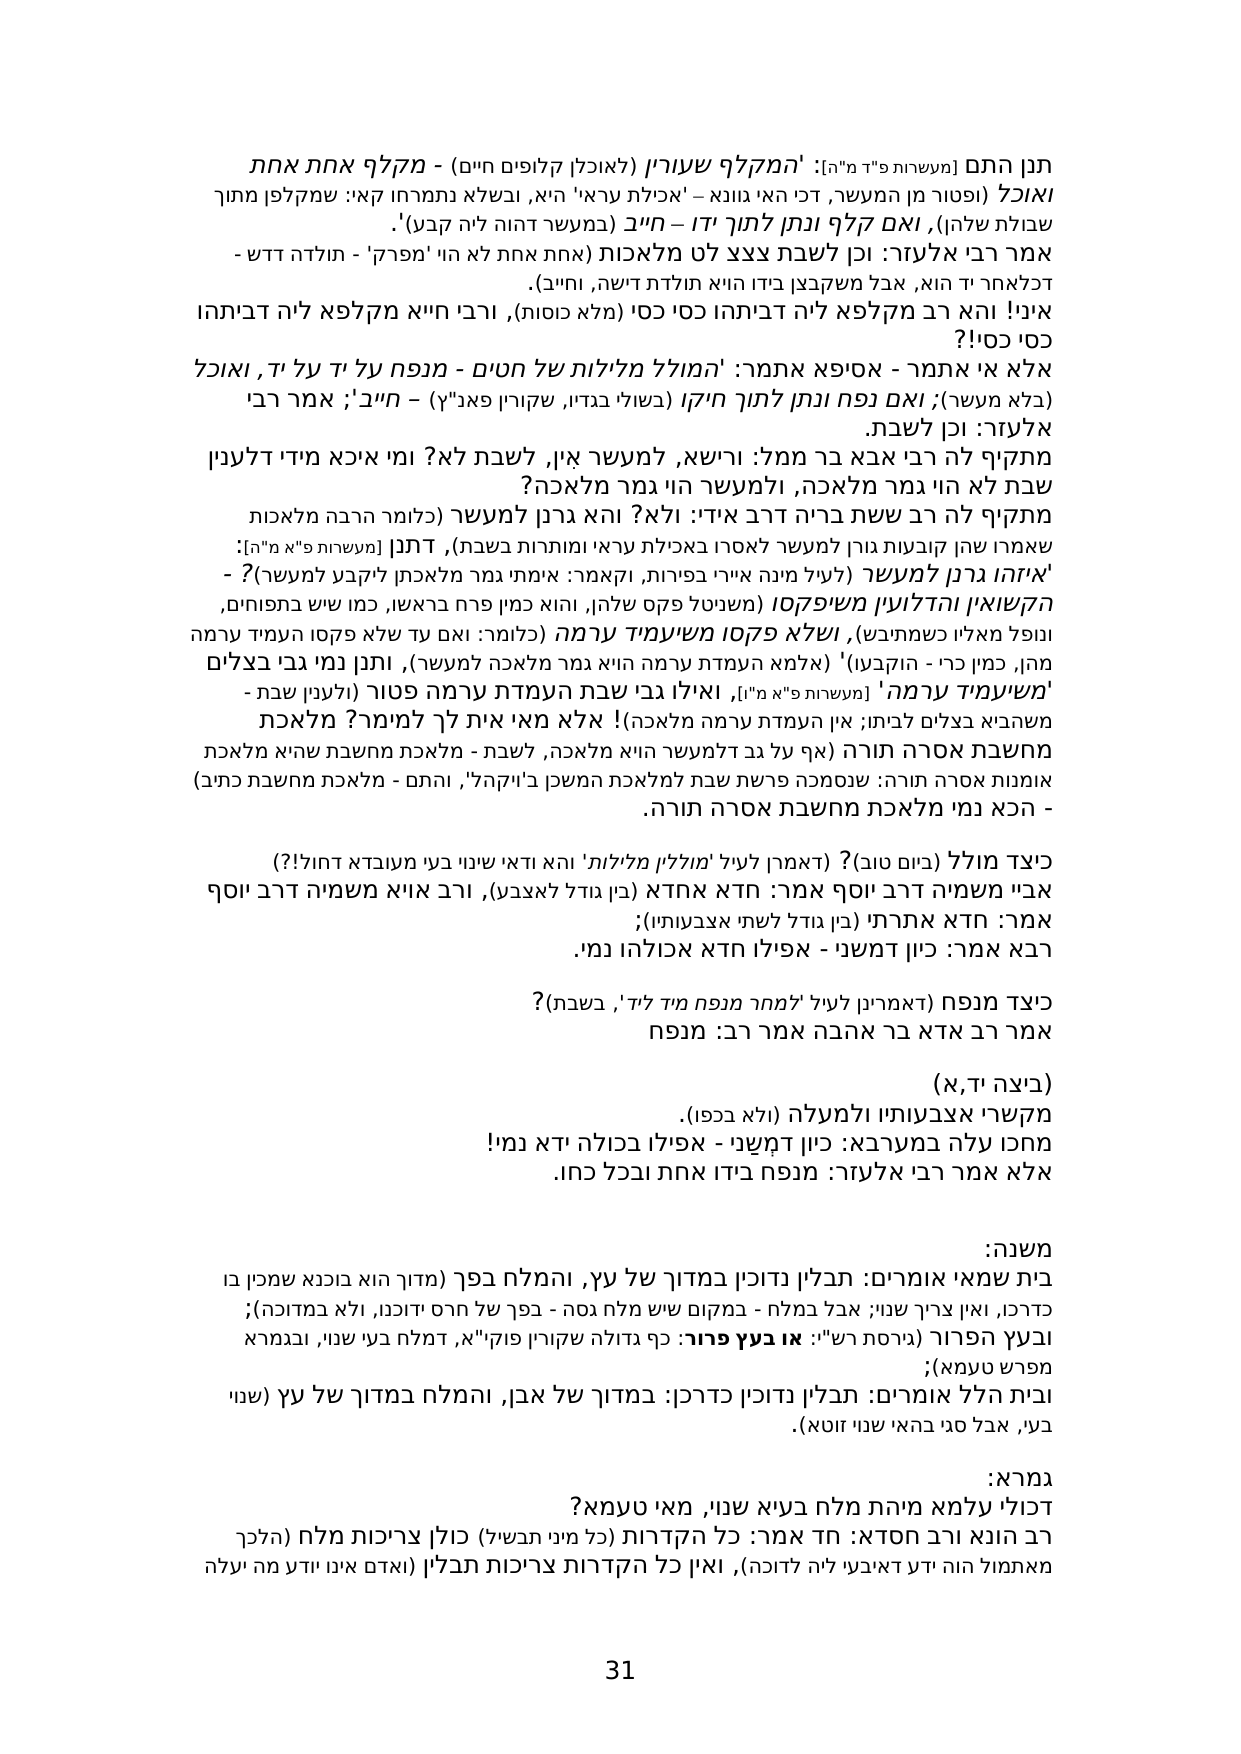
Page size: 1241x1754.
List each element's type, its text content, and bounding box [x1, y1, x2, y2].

text משנה: [187, 1234, 1053, 1264]
text איני! והא רב מקלפא ליה דביתהו כסי כסי (מלא כוסות), ורבי חייא מקלפא ליה דביתהו כסי כסי!? [187, 296, 1053, 354]
text אלא אמר רבי אלעזר: מנפח בידו אחת ובכל כחו. [187, 1157, 1053, 1186]
text רבא אמר: כיון דמשני - אפילו חדא אכולהו נמי. [187, 934, 1053, 963]
text אביי משמיה דרב יוסף אמר: חדא אחדא (בין גודל לאצבע), ורב אויא משמיה דרב יוסף אמר: חדא אתרתי (בין גודל לשתי אצבעותיו); [187, 876, 1053, 934]
text ובית הלל אומרים: תבלין נדוכין כדרכן: במדוך של אבן, והמלח במדוך של עץ (שנוי בעי, אבל סגי בהאי שנוי זוטא). [187, 1380, 1053, 1439]
text כיצד מולל (ביום טוב)? (דאמרן לעיל 'מוללין מלילות' והא ודאי שינוי בעי מעובדא דחול!?) [187, 846, 1053, 876]
text דכולי עלמא מיהת מלח בעיא שנוי, מאי טעמא? [187, 1492, 1053, 1521]
text אלא אי אתמר - אסיפא אתמר: 'המולל מלילות של חטים - מנפח על יד על יד, ואוכל (בלא מעשר); ואם נפח ונתן לתוך חיקו (בשולי בגדיו, שקורין פאנ"ץ) – חייב'; אמר רבי אלעזר: וכן לשבת. [187, 354, 1053, 442]
text גמרא: [187, 1463, 1053, 1492]
text בית שמאי אומרים: תבלין נדוכין במדוך של עץ, והמלח בפך (מדוך הוא בוכנא שמכין בו כדרכו, ואין צריך שנוי; אבל במלח - במקום שיש מלח גסה - בפך של חרס ידוכנו, ולא במדוכה); ובעץ הפרור (גירסת רש"י: או בעץ פרור: כף גדולה שקורין פוקי"א, דמלח בעי שנוי, ובגמרא מפרש טעמא); [187, 1264, 1053, 1380]
text רב הונא ורב חסדא: חד אמר: כל הקדרות (כל מיני תבשיל) כולן צריכות מלח (הלכך מאתמול הוה ידע דאיבעי ליה לדוכה), ואין כל הקדרות צריכות תבלין (ואדם אינו יודע מה יעלה [187, 1521, 1053, 1579]
text אמר רבי אלעזר: וכן לשבת צצצ לט מלאכות (אחת אחת לא הוי 'מפרק' - תולדה דדש - דכלאחר יד הוא, אבל משקבצן בידו הויא תולדת דישה, וחייב). [187, 238, 1053, 296]
text (ביצה יד,א) [187, 1070, 1053, 1099]
text כיצד מנפח (דאמרינן לעיל 'למחר מנפח מיד ליד', בשבת)? [187, 987, 1053, 1016]
text מקשרי אצבעותיו ולמעלה (ולא בכפו). [187, 1099, 1053, 1128]
text מחכו עלה במערבא: כיון דמְשַני - אפילו בכולה ידא נמי! [187, 1128, 1053, 1157]
text אמר רב אדא בר אהבה אמר רב: מנפח [187, 1016, 1053, 1046]
text מתקיף לה רב ששת בריה דרב אידי: ולא? והא גרנן למעשר (כלומר הרבה מלאכות שאמרו שהן קובעות גורן למעשר לאסרו באכילת עראי ומותרות בשבת), דתנן [מעשרות פ"א מ"ה]: 'איזהו גרנן למעשר (לעיל מינה איירי בפירות, וקאמר: אימתי גמר מלאכתן ליקבע למעשר)? - הקשואין והדלועין משיפקסו (משניטל פקס שלהן, והוא כמין פרח בראשו, כמו שיש בתפוחים, ונופל מאליו כשמתיבש), ושלא פקסו משיעמיד ערמה (כלומר: ואם עד שלא פקסו העמיד ערמה מהן, כמין כרי - הוקבעו)' (אלמא העמדת ערמה הויא גמר מלאכה למעשר), ותנן נמי גבי בצלים 'משיעמיד ערמה' [מעשרות פ"א מ"ו], ואילו גבי שבת העמדת ערמה פטור (ולענין שבת - משהביא בצלים לביתו; אין העמדת ערמה מלאכה)! אלא מאי אית לך למימר? מלאכת מחשבת אסרה תורה (אף על גב דלמעשר הויא מלאכה, לשבת - מלאכת מחשבת שהיא מלאכת אומנות אסרה תורה: שנסמכה פרשת שבת למלאכת המשכן ב'ויקהל', והתם - מלאכת מחשבת כתיב) - הכא נמי מלאכת מחשבת אסרה תורה. [187, 501, 1053, 822]
text תנן התם [מעשרות פ"ד מ"ה]: 'המקלף שעורין (לאוכלן קלופים חיים) - מקלף אחת אחת ואוכל (ופטור מן המעשר, דכי האי גוונא – 'אכילת עראי' היא, ובשלא נתמרחו קאי: שמקלפן מתוך שבולת שלהן), ואם קלף ונתן לתוך ידו – חייב (במעשר דהוה ליה קבע)'. [187, 150, 1053, 238]
text מתקיף לה רבי אבא בר ממל: ורישא, למעשר אִין, לשבת לא? ומי איכא מידי דלענין שבת לא הוי גמר מלאכה, ולמעשר הוי גמר מלאכה? [187, 442, 1053, 501]
